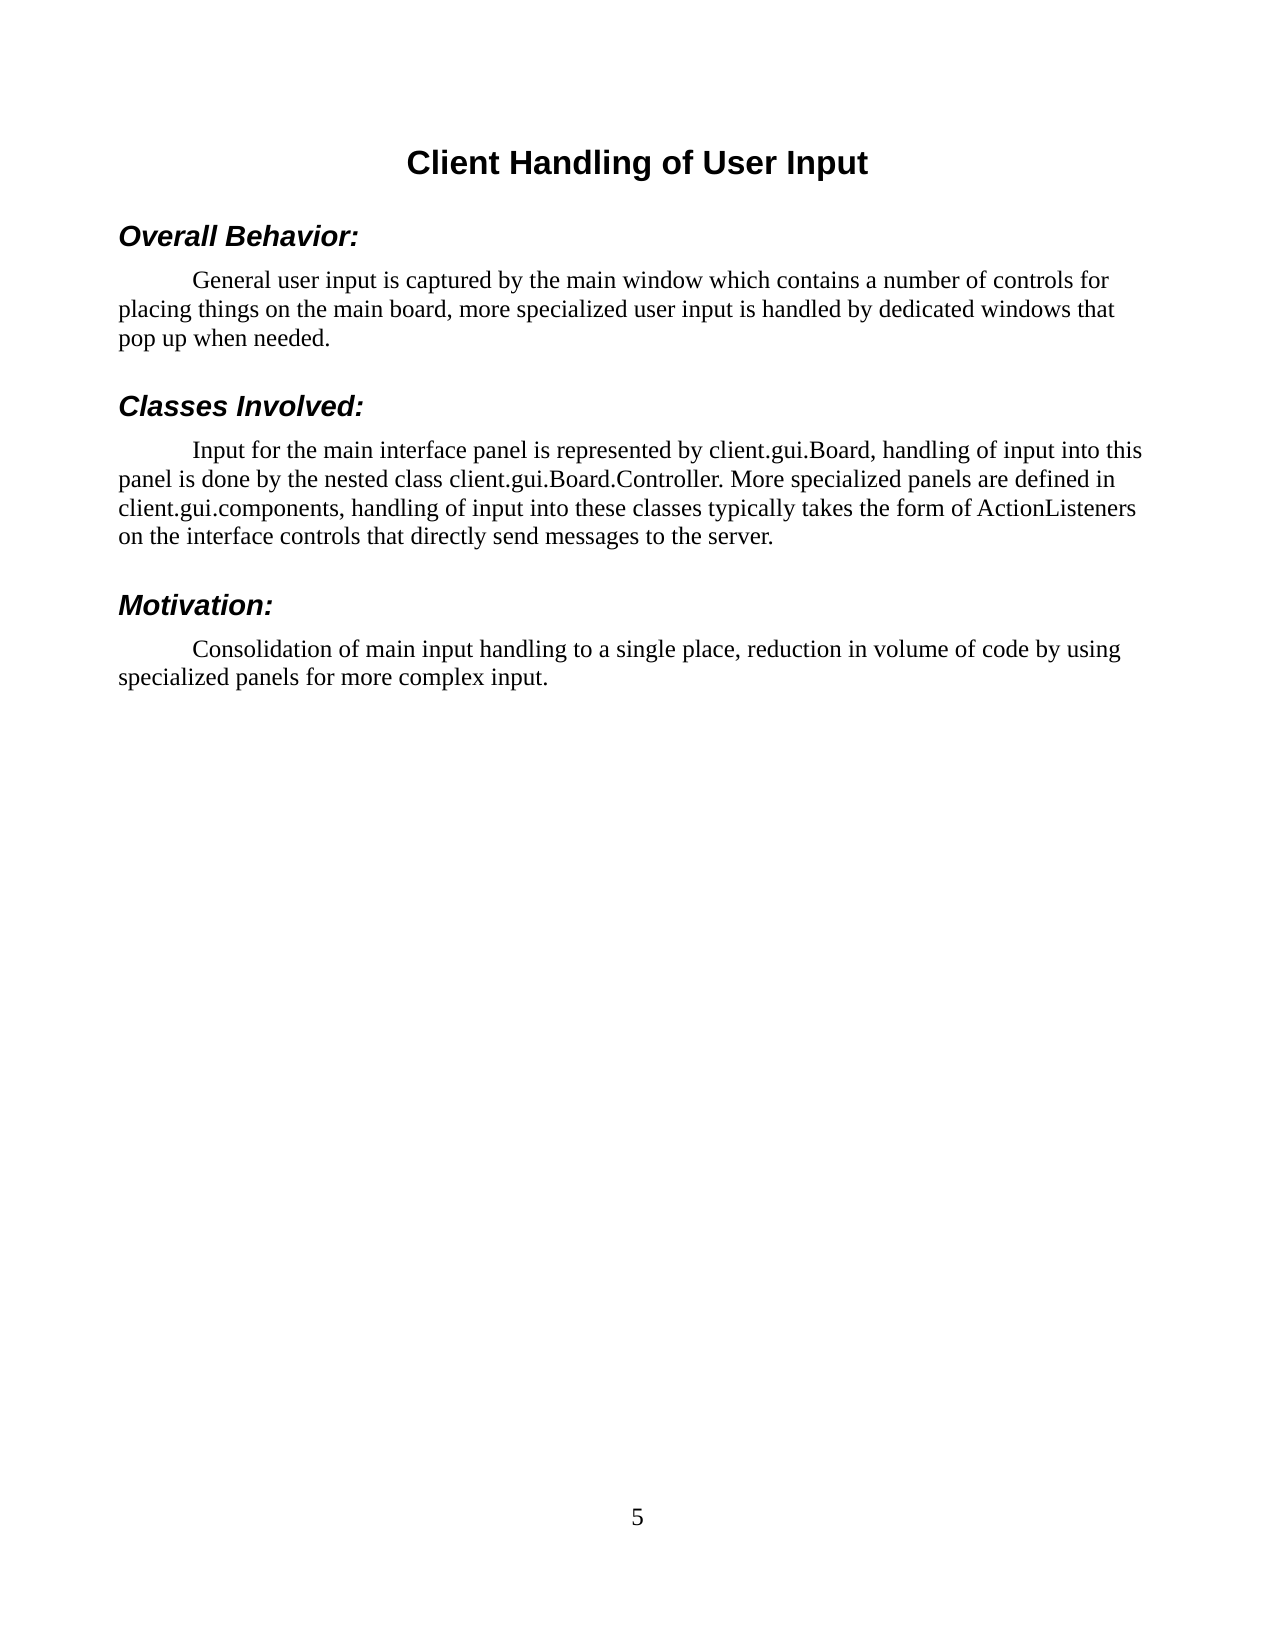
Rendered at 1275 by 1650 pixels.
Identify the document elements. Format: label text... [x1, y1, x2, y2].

text Input for the main interface panel is represented by client.gui.Board, handling of input into this panel is done by the nested class client.gui.Board.Controller. More specialized panels are defined in client.gui.components, handling of input into these classes typically takes the form of ActionListeners on the interface controls that directly send messages to the server. [118, 435, 1157, 550]
subtitle Client Handling of User Input [118, 143, 1157, 182]
text General user input is captured by the main window which contains a number of controls for placing things on the main board, more specialized user input is handled by dedicated windows that pop up when needed. [118, 265, 1157, 352]
text Consolidation of main input handling to a single place, reduction in volume of code by using specialized panels for more complex input. [118, 634, 1157, 691]
subtitle Motivation: [118, 588, 1157, 621]
subtitle Overall Behavior: [118, 219, 1157, 253]
subtitle Classes Involved: [118, 389, 1157, 423]
